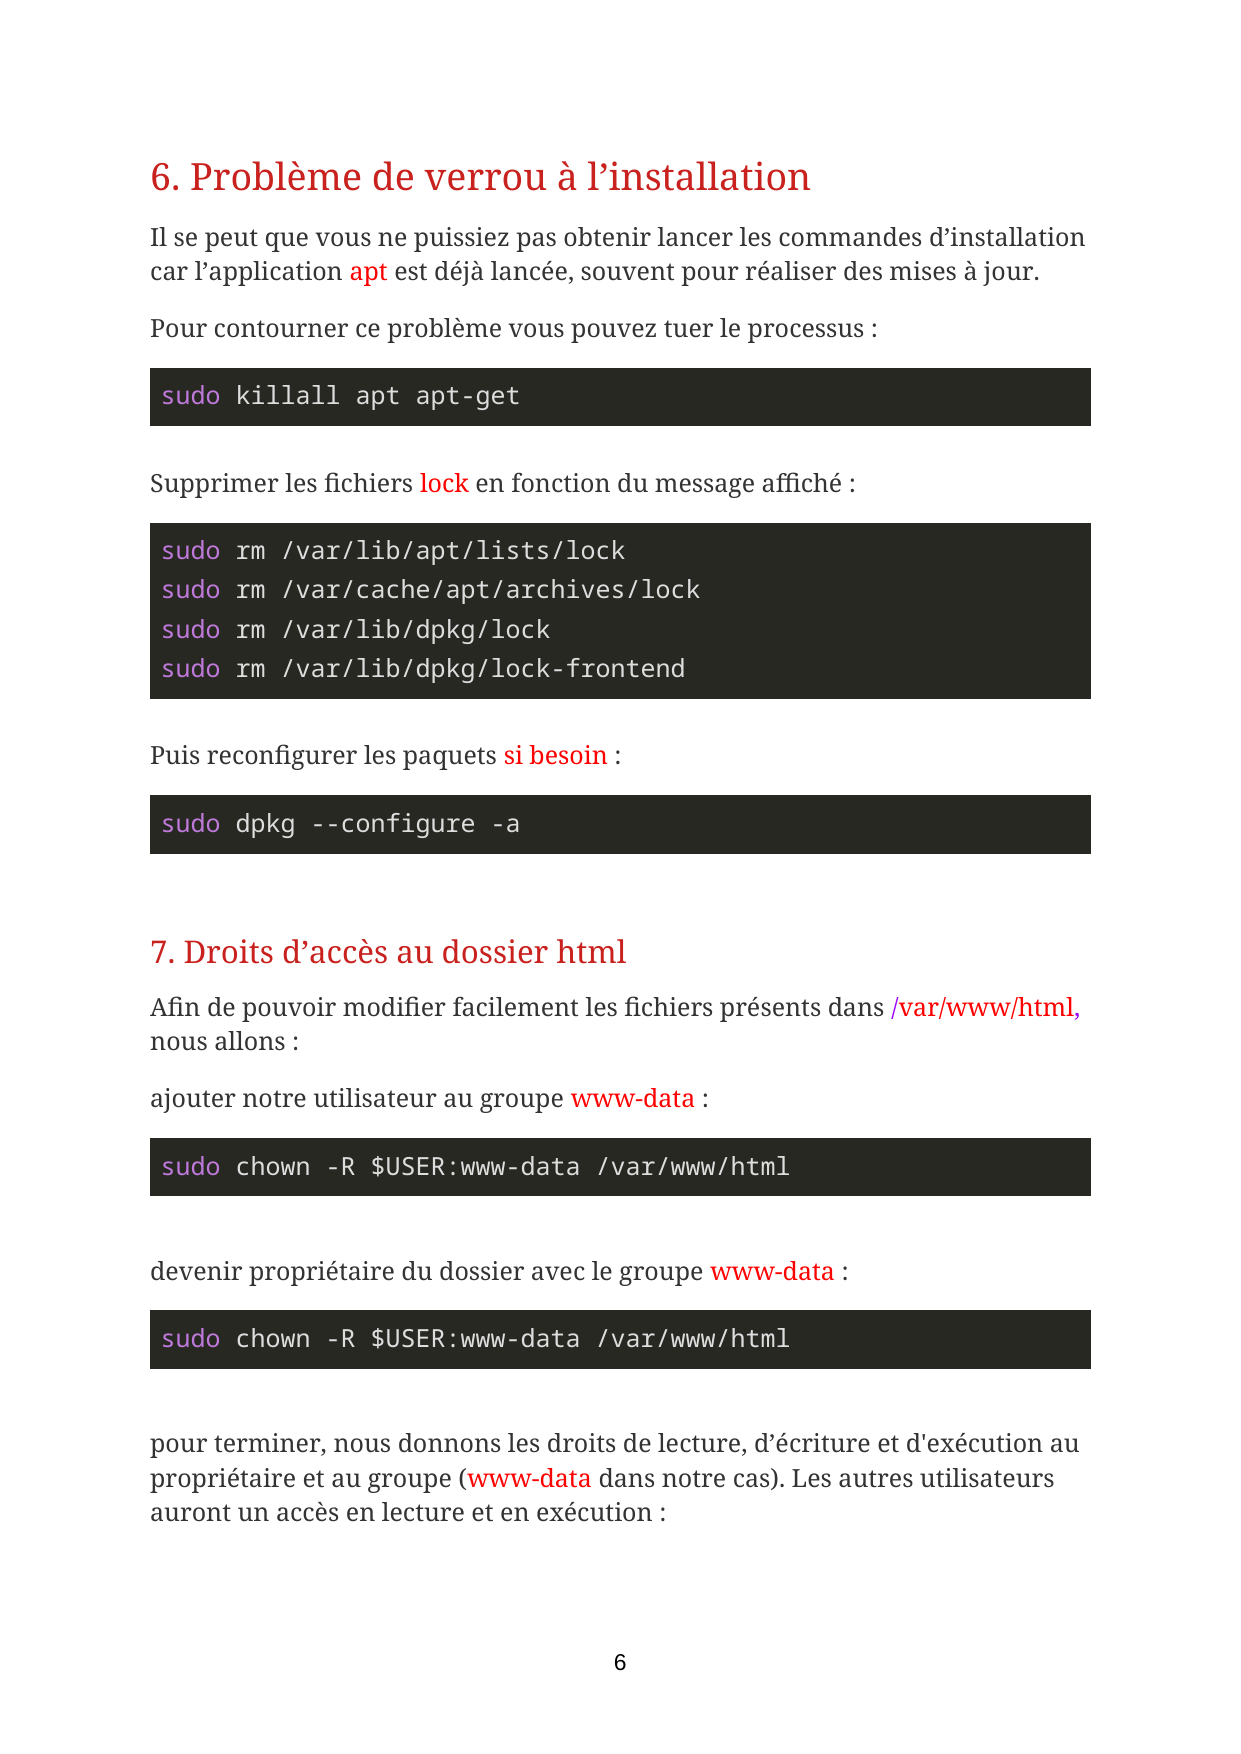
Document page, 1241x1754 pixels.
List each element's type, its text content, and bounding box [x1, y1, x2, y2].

text devenir propriétaire du dossier avec le groupe www-data : [150, 1253, 1090, 1287]
text Il se peut que vous ne puissiez pas obtenir lancer les commandes d’installation car l’application apt est déjà lancée, souvent pour réaliser des mises à jour. [150, 219, 1090, 288]
text Supprimer les fichiers lock en fonction du message affiché : [150, 466, 1090, 499]
text Afin de pouvoir modifier facilement les fichiers présents dans /var/www/html, nous allons : [150, 990, 1090, 1058]
text pour terminer, nous donnons les droits de lecture, d’écriture et d'exécution au propriétaire et au groupe (www-data dans notre cas). Les autres utilisateurs auront un accès en lecture et en exécution : [150, 1426, 1090, 1528]
subtitle 7. Droits d’accès au dossier html [150, 930, 1090, 973]
table_header sudo rm /var/lib/apt/lists/lock sudo rm /var/cache/apt/archives/lock sudo rm /var/lib/dpkg/lock sudo rm /var/lib/dpkg/lock-frontend [150, 523, 1091, 699]
text Puis reconfigurer les paquets si besoin : [150, 738, 1090, 772]
table_header sudo dpkg --configure -a [150, 795, 1091, 854]
subtitle 6. Problème de verrou à l’installation [150, 150, 1090, 201]
text Pour contourner ce problème vous pouvez tuer le processus : [150, 311, 1090, 345]
table_header sudo killall apt apt-get [150, 368, 1091, 426]
table_header sudo chown -R $USER:www-data /var/www/html [150, 1138, 1091, 1196]
text ajouter notre utilisateur au groupe www-data : [150, 1081, 1090, 1115]
table_header sudo chown -R $USER:www-data /var/www/html [150, 1310, 1091, 1369]
